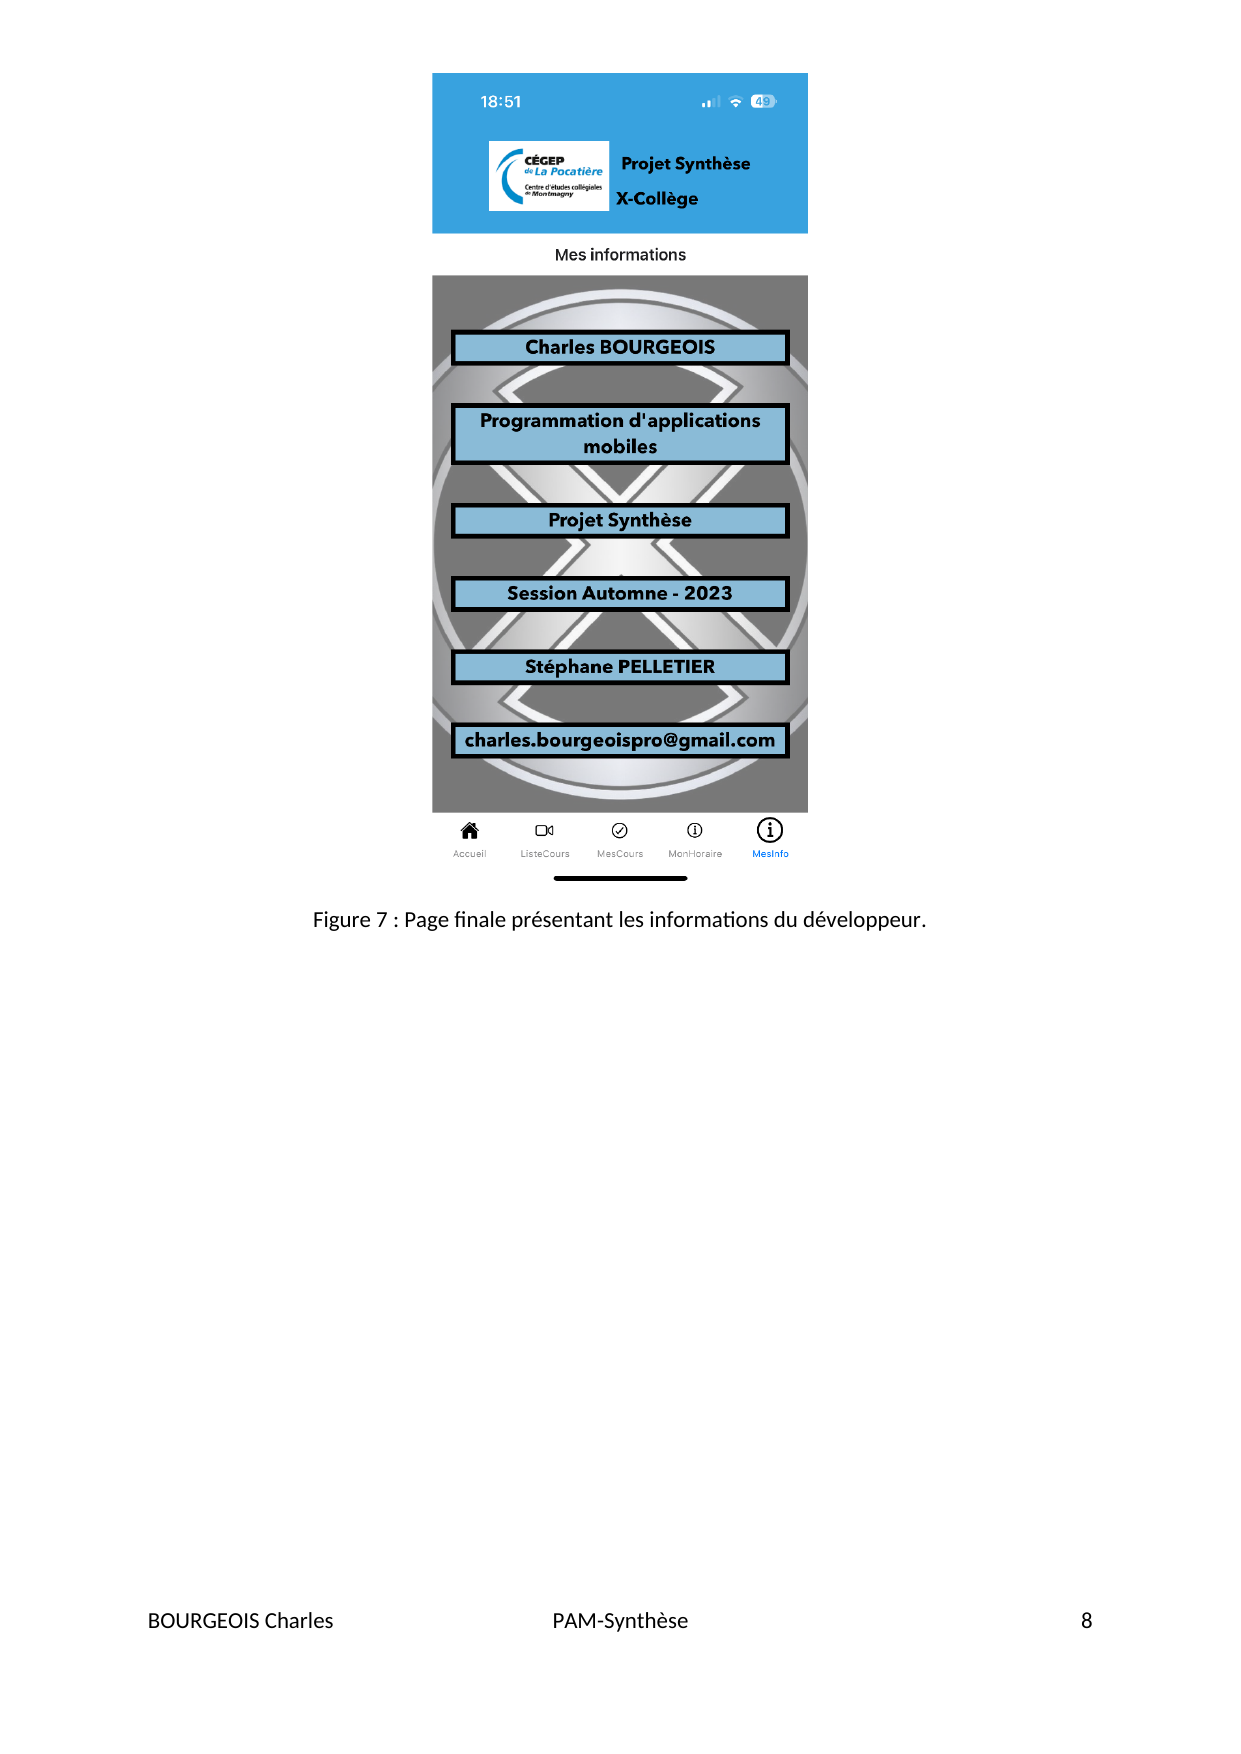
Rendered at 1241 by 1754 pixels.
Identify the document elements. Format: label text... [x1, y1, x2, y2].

text Figure 7 : Page finale présentant les informations du développeur. [148, 905, 1092, 933]
